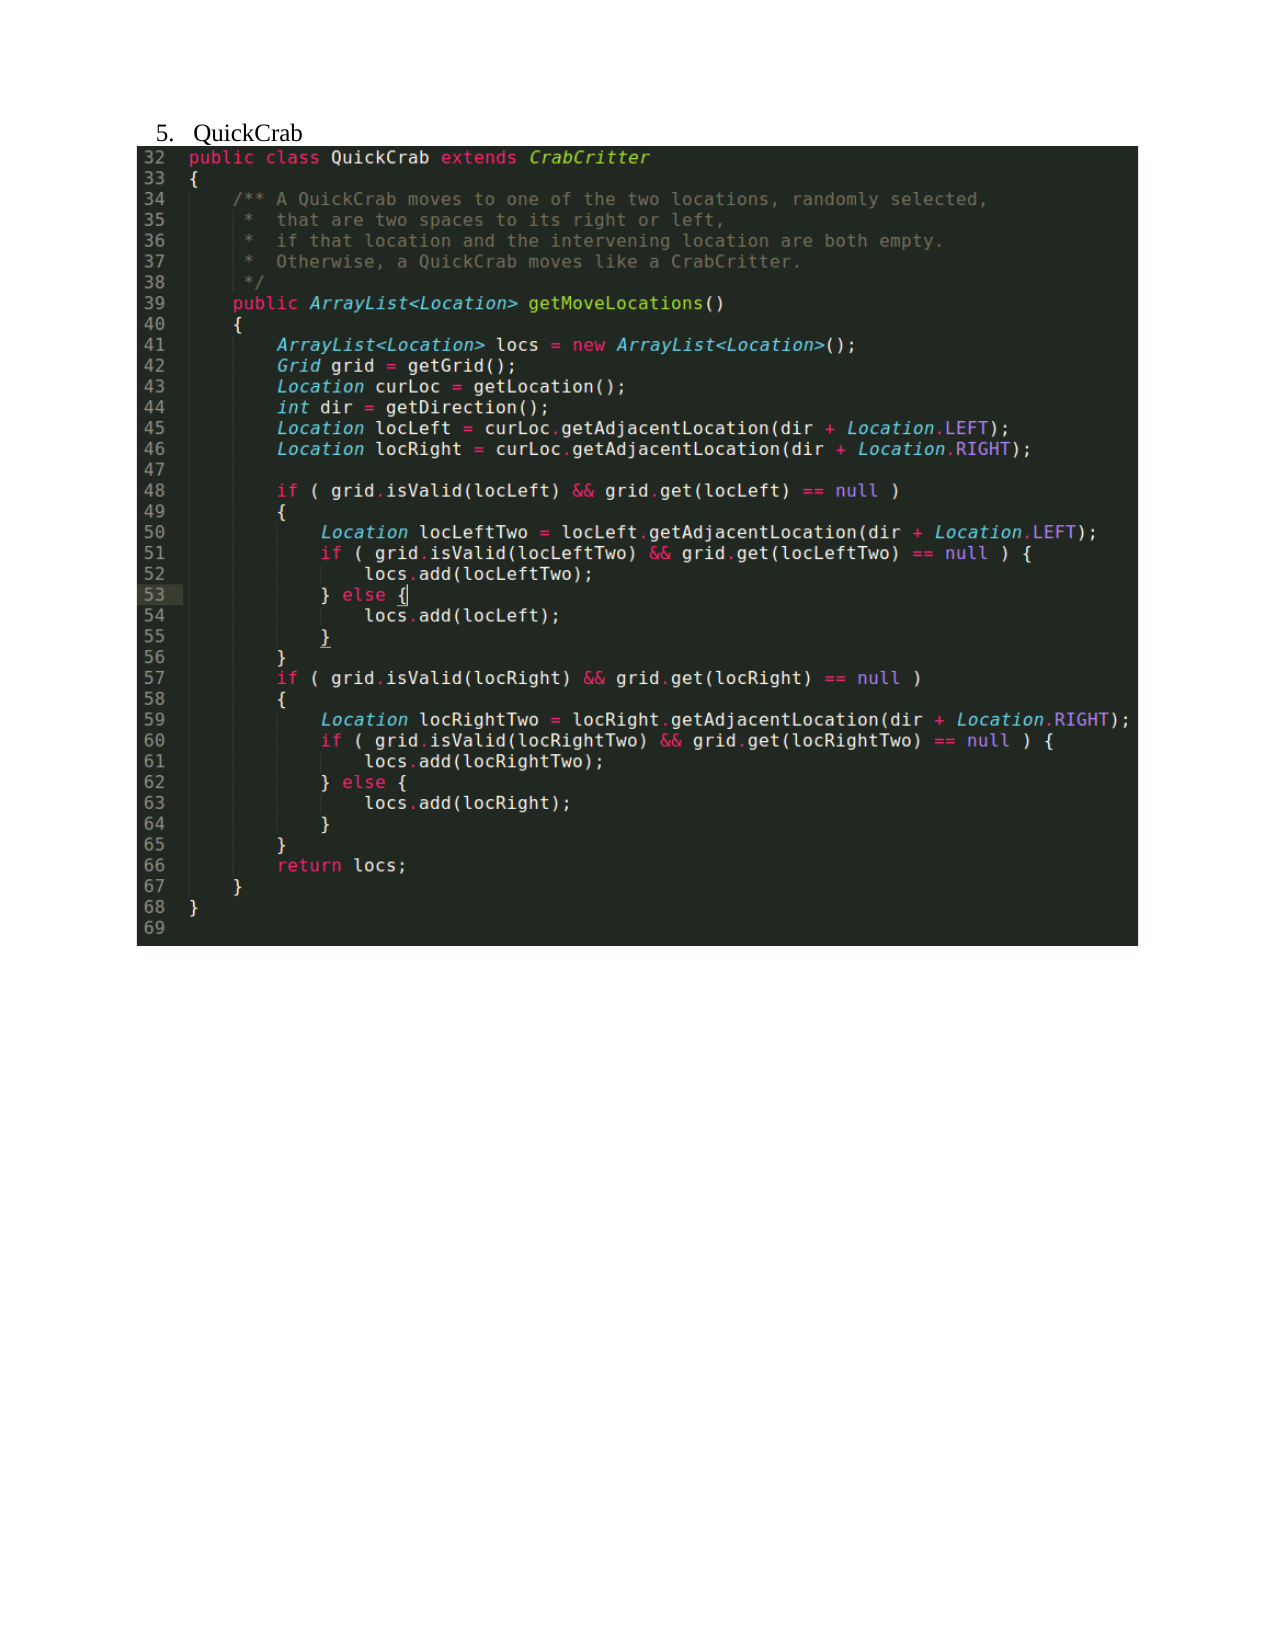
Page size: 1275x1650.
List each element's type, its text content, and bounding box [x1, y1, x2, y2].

list QuickCrab [156, 118, 1157, 147]
picture [136, 146, 1139, 946]
